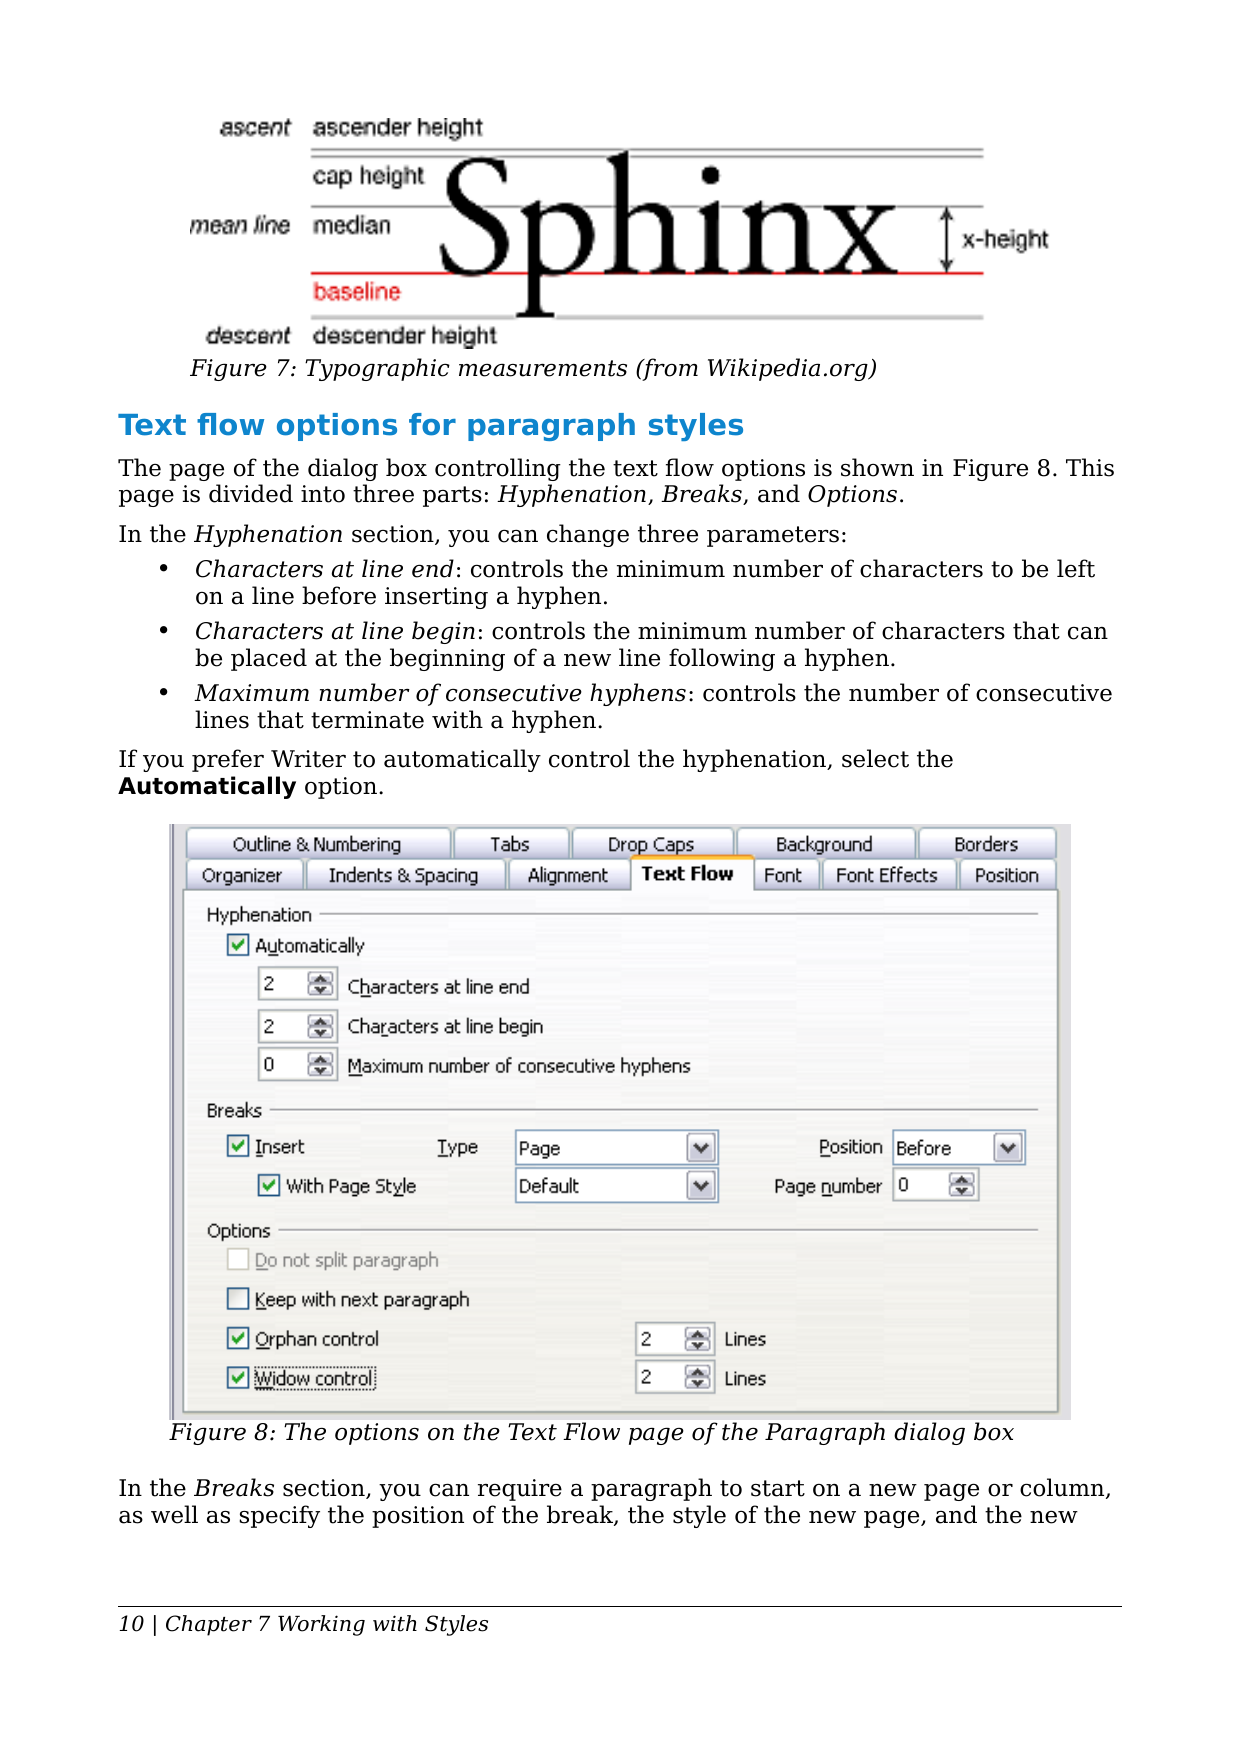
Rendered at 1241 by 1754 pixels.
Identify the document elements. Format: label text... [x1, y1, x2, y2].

text Figure 8: The options on the Text Flow page of the Paragraph dialog box [169, 1420, 1071, 1446]
text The page of the dialog box controlling the text flow options is shown in Figure 8. This page is divided into three parts: Hyphenation, Breaks, and Options. [118, 455, 1122, 508]
picture [190, 118, 1050, 349]
text Figure 7: Typographic measurements (from Wikipedia.org) [190, 355, 1050, 382]
list Characters at line end: controls the minimum number of characters to be left on a line before inserting a hyphen. [156, 554, 1122, 610]
list In the Hyphenation section, you can change three parameters: [118, 521, 1122, 547]
list Maximum number of consecutive hyphens: controls the number of consecutive lines that terminate with a hyphen. [156, 678, 1122, 734]
picture [169, 824, 1071, 1420]
list Characters at line begin: controls the minimum number of characters that can be placed at the beginning of a new line following a hyphen. [156, 616, 1122, 672]
text In the Breaks section, you can require a paragraph to start on a new page or column, as well as specify the position of the break, the style of the new page, and the new [118, 1476, 1122, 1529]
text If you prefer Writer to automatically control the hyphenation, select the Automatically option. [118, 746, 1122, 800]
subtitle Text flow options for paragraph styles [118, 409, 1122, 443]
